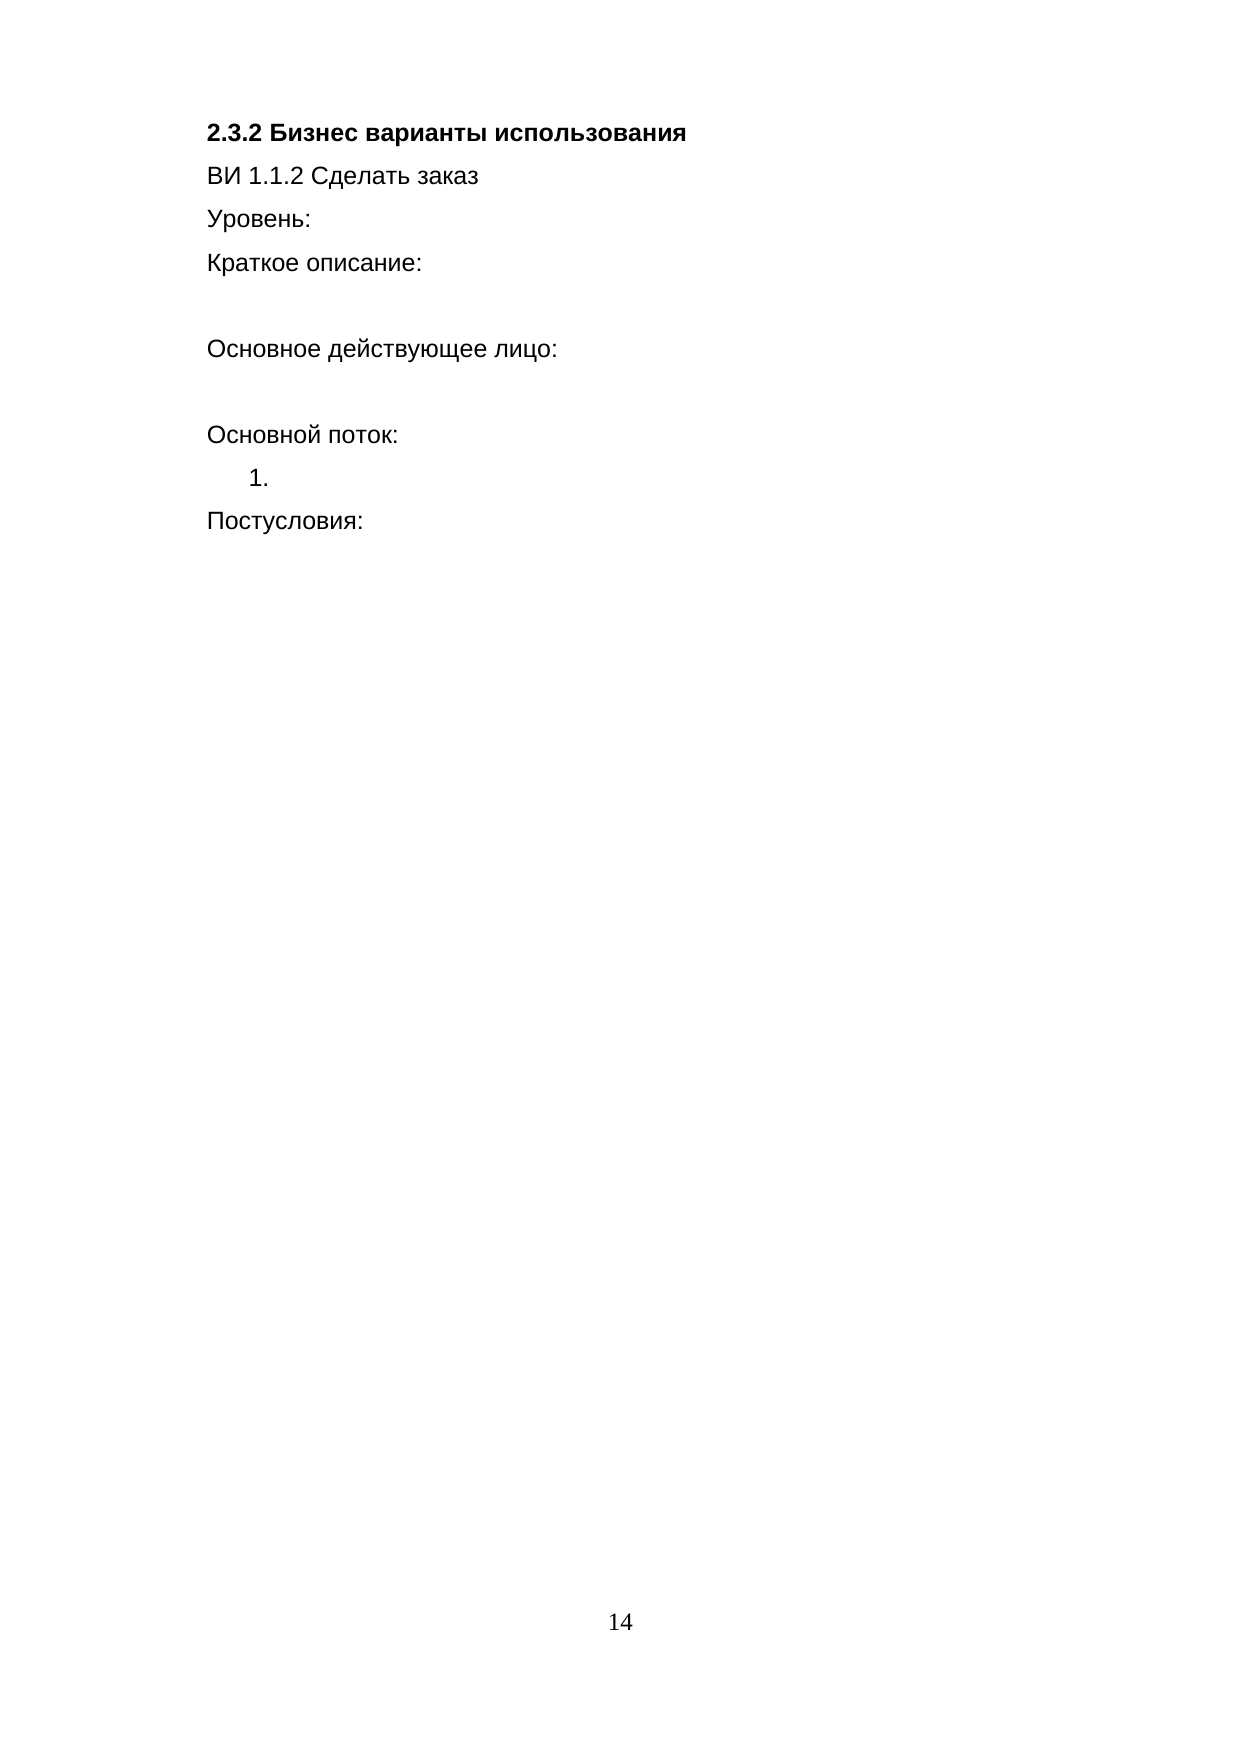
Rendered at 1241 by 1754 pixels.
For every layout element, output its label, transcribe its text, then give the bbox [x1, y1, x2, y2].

text 1. [118, 463, 1122, 492]
text ВИ 1.1.2 Сделать заказ [118, 161, 1122, 190]
text Краткое описание: [118, 247, 1122, 276]
text Основное действующее лицо: [118, 334, 1122, 362]
subtitle Бизнес варианты использования [118, 118, 1122, 147]
text Уровень: [118, 204, 1122, 233]
text Постусловия: [118, 506, 1122, 535]
text Основной поток: [118, 420, 1122, 449]
